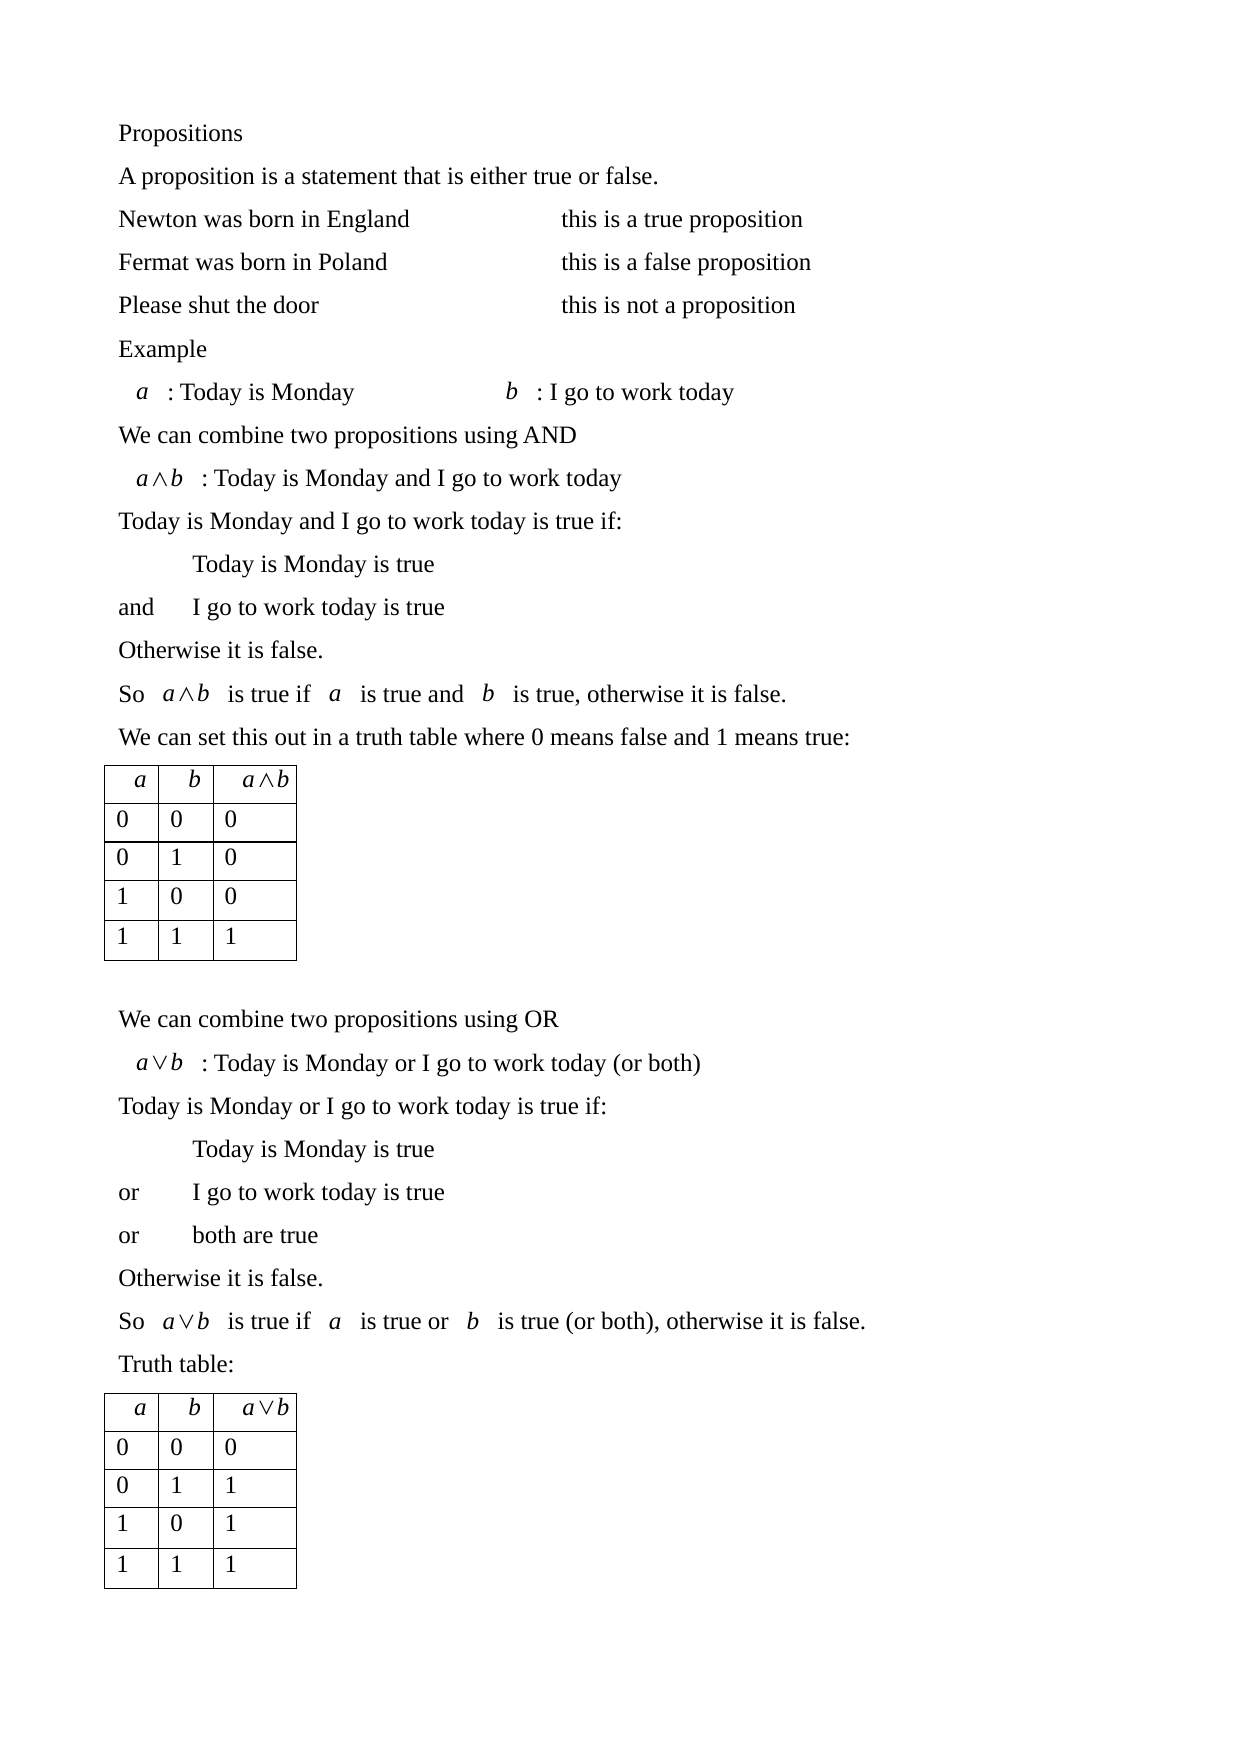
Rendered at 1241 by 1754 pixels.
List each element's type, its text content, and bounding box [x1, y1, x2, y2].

table_cell 0 [214, 1432, 296, 1469]
text Example [118, 334, 1122, 362]
text Today is Monday or I go to work today is true if: [118, 1091, 1122, 1119]
text Sois true ifis true andis true, otherwise it is false. [118, 679, 1122, 707]
table_cell 1 [214, 1549, 296, 1588]
text : Today is Monday and I go to work today [118, 463, 1122, 492]
table_cell 1 [105, 1549, 158, 1588]
text Newton was born in England this is a true proposition [118, 204, 1122, 233]
table_header [159, 1394, 213, 1431]
table_cell 1 [214, 1508, 296, 1548]
table_cell 0 [105, 804, 158, 841]
table_cell 1 [105, 881, 158, 920]
table_cell 0 [214, 843, 296, 880]
text or both are true [118, 1220, 1122, 1249]
text : Today is Monday or I go to work today (or both) [118, 1048, 1122, 1076]
table_cell 1 [159, 843, 213, 880]
table_header [214, 1394, 296, 1431]
table_header [105, 766, 158, 803]
text Today is Monday is true [118, 549, 1122, 578]
text Otherwise it is false. [118, 636, 1122, 664]
table_cell 1 [159, 1549, 213, 1588]
text or I go to work today is true [118, 1177, 1122, 1206]
table_cell 0 [105, 1470, 158, 1507]
text We can combine two propositions using OR [118, 1004, 1122, 1033]
text We can combine two propositions using AND [118, 420, 1122, 449]
text Truth table: [118, 1349, 1122, 1378]
table_header [105, 1394, 158, 1431]
text Today is Monday is true [118, 1134, 1122, 1163]
text Please shut the door this is not a proposition [118, 291, 1122, 319]
text Otherwise it is false. [118, 1263, 1122, 1292]
table_cell 1 [105, 1508, 158, 1548]
table_cell 1 [159, 1470, 213, 1507]
text Sois true ifis true oris true (or both), otherwise it is false. [118, 1306, 1122, 1335]
table_cell 0 [214, 804, 296, 841]
table_cell 0 [159, 1508, 213, 1548]
table_cell 0 [105, 1432, 158, 1469]
text We can set this out in a truth table where 0 means false and 1 means true: [118, 722, 1122, 751]
text : Today is Monday : I go to work today [118, 377, 1122, 406]
table_header [159, 766, 213, 803]
table_cell 1 [105, 921, 158, 960]
table_cell 1 [159, 921, 213, 960]
text Today is Monday and I go to work today is true if: [118, 506, 1122, 535]
table_cell 0 [214, 881, 296, 920]
text Propositions [118, 118, 1122, 147]
text Fermat was born in Poland this is a false proposition [118, 247, 1122, 276]
table_cell 0 [159, 881, 213, 920]
table_header [214, 766, 296, 803]
table_cell 1 [214, 1470, 296, 1507]
text A proposition is a statement that is either true or false. [118, 161, 1122, 190]
table_cell 1 [214, 921, 296, 960]
table_cell 0 [105, 843, 158, 880]
table_cell 0 [159, 1432, 213, 1469]
table_cell 0 [159, 804, 213, 841]
text and I go to work today is true [118, 592, 1122, 621]
